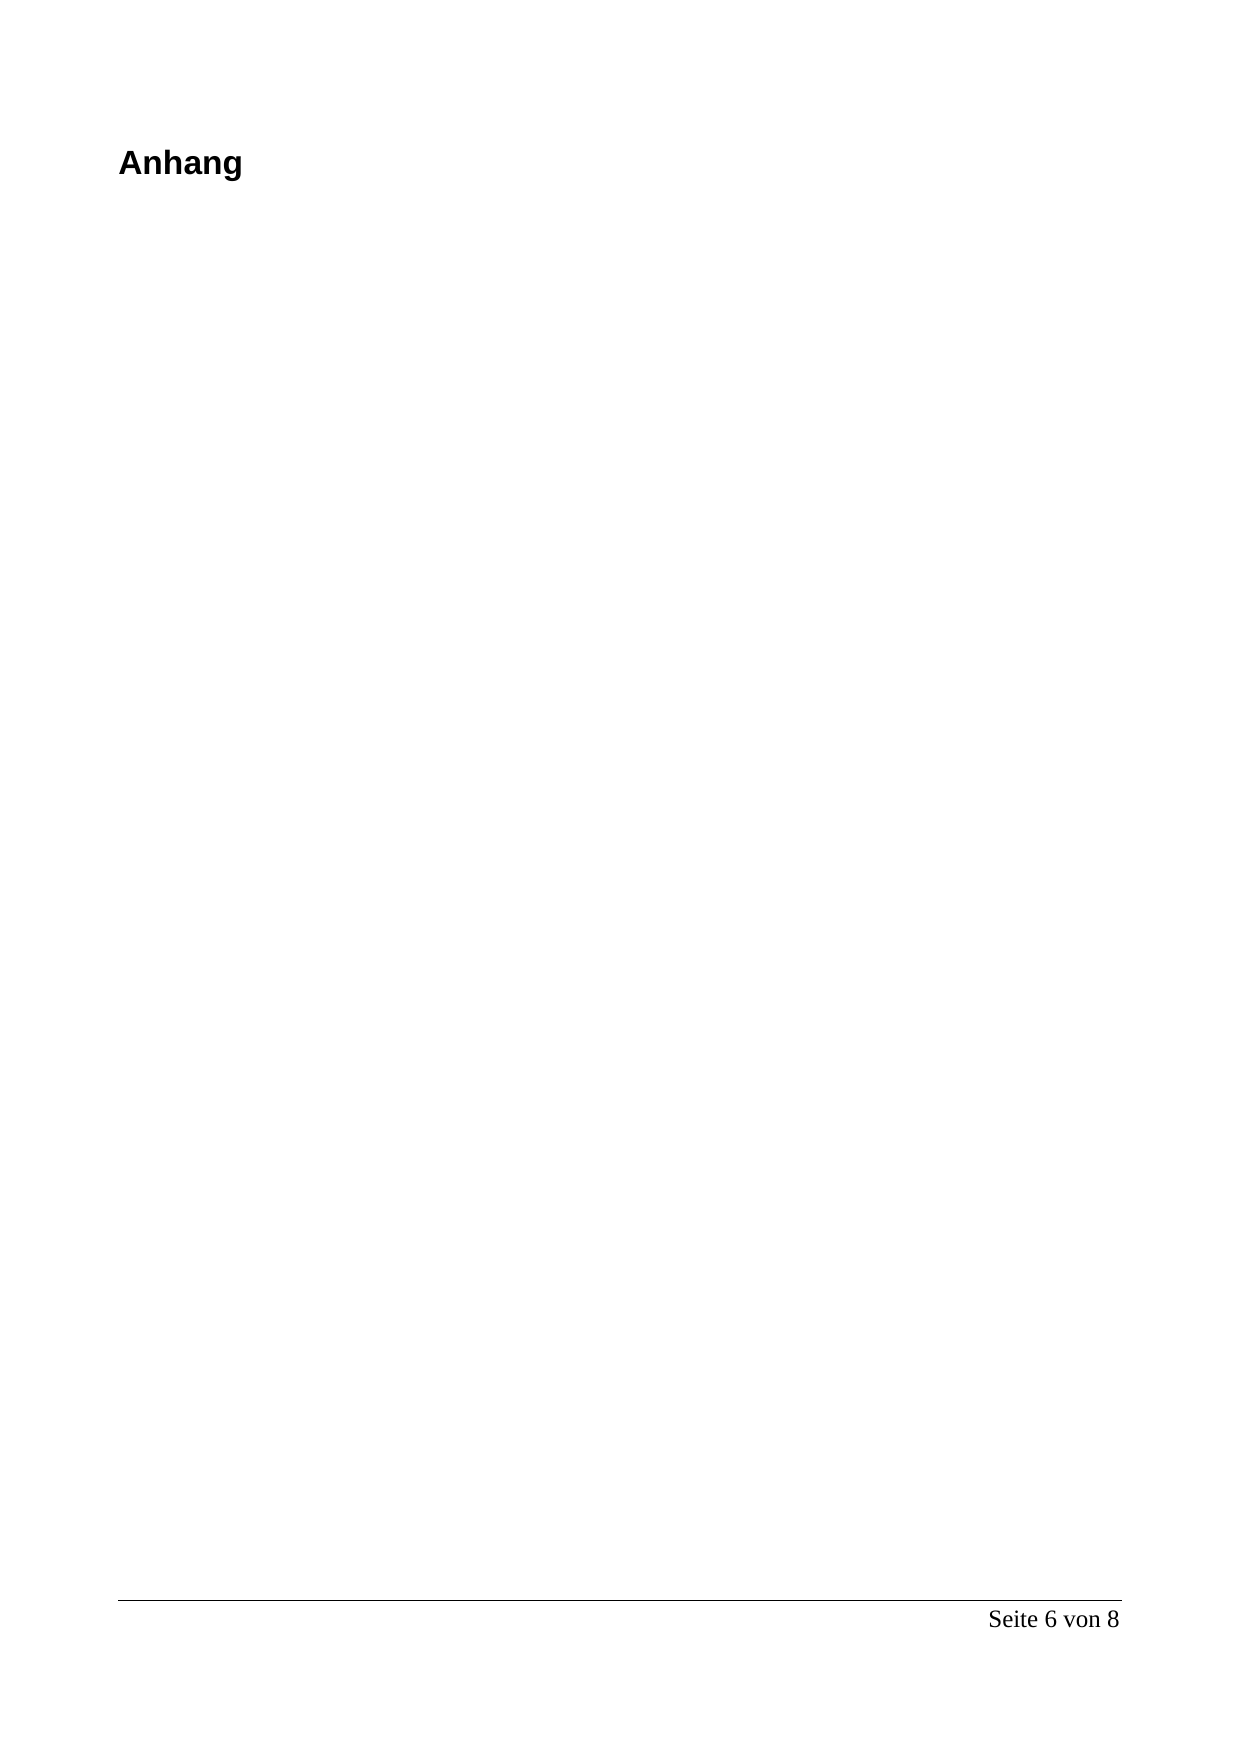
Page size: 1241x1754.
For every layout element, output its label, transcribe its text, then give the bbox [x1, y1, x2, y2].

subtitle Anhang [118, 143, 1122, 182]
